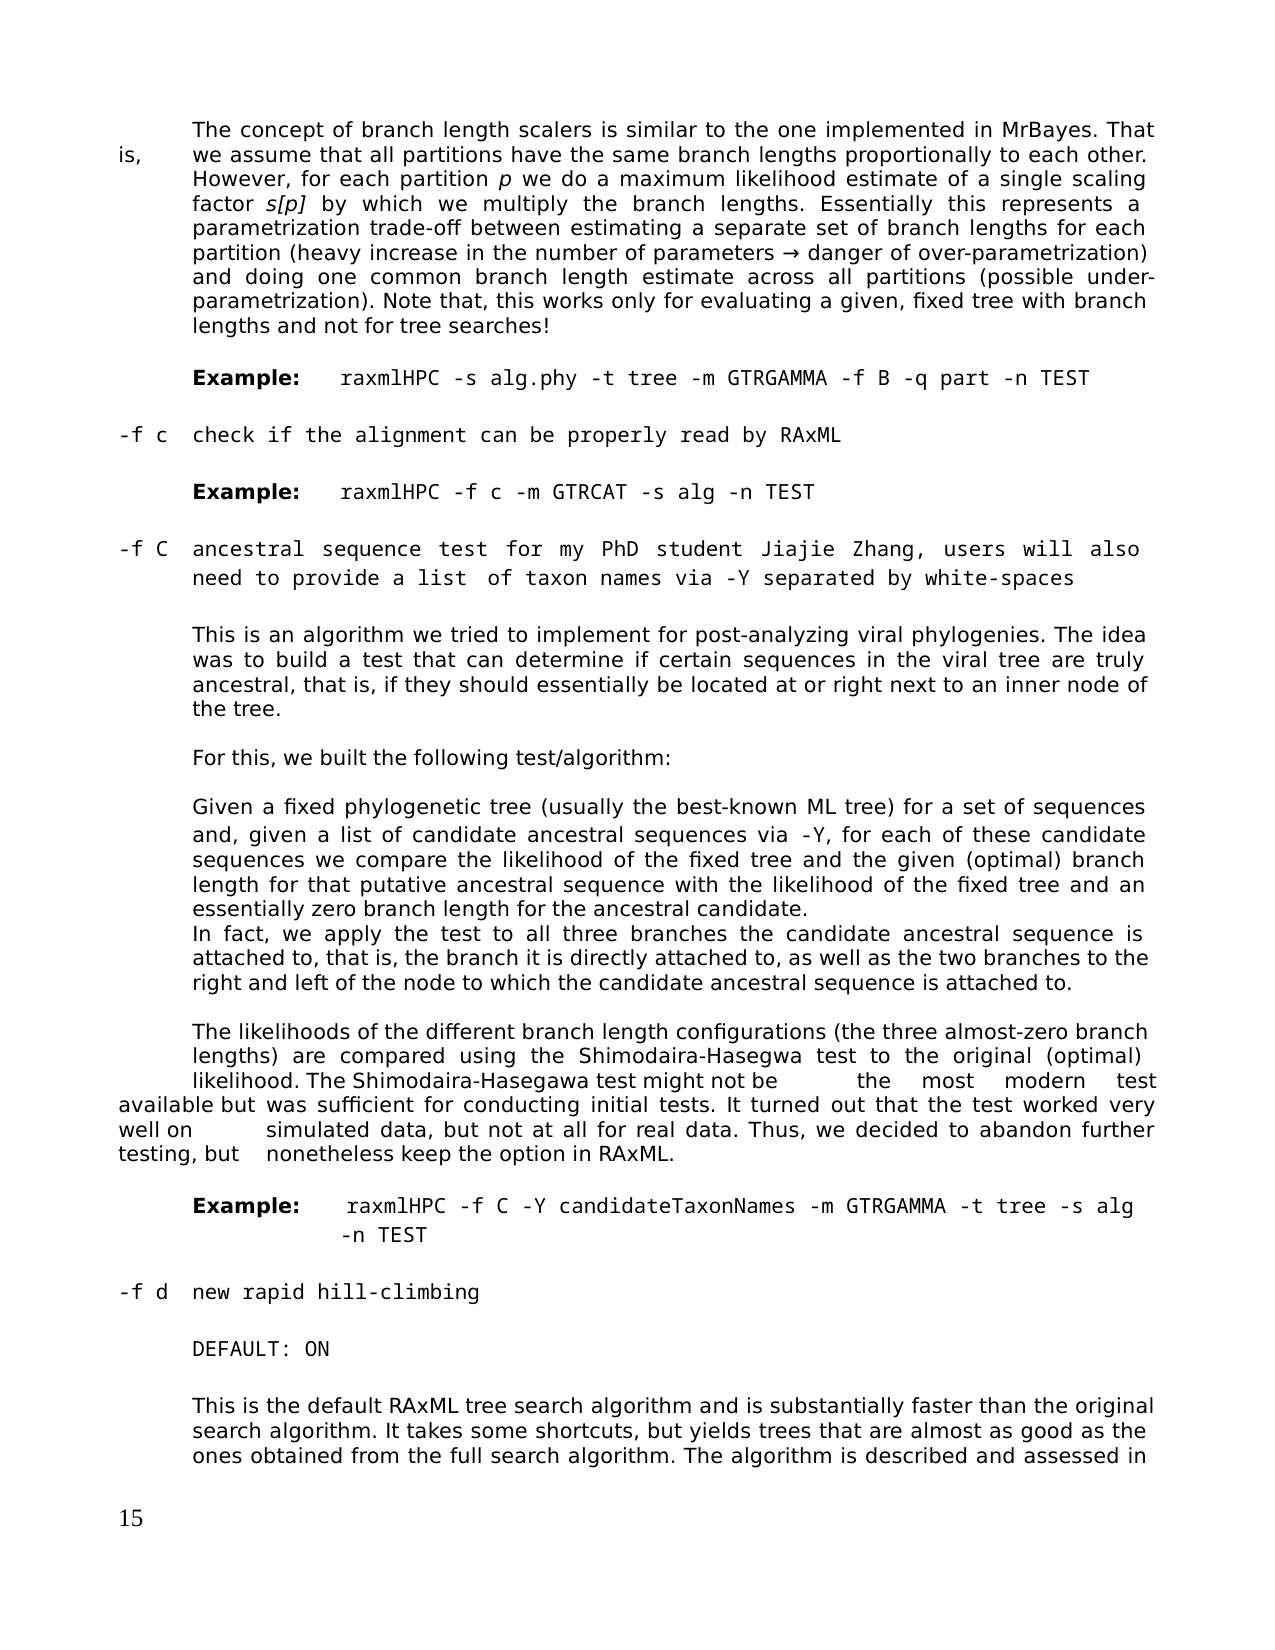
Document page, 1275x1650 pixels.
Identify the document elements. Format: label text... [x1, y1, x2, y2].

text Example: raxmlHPC -s alg.phy -t tree -m GTRGAMMA -f B -q part -n TEST [118, 363, 1157, 391]
text -f c check if the alignment can be properly read by RAxML [118, 420, 1157, 448]
text Example: raxmlHPC -f C -Y candidateTaxonNames -m GTRGAMMA -t tree -s alg -n TEST [118, 1191, 1157, 1248]
text The likelihoods of the different branch length configurations (the three almost-zero branch lengths) are compared using the Shimodaira-Hasegwa test to the original (optimal) likelihood. The Shimodaira-Hasegawa test might not be the most modern test available but was sufficient for conducting initial tests. It turned out that the test worked very well on simulated data, but not at all for real data. Thus, we decided to abandon further testing, but nonetheless keep the option in RAxML. [118, 1019, 1157, 1166]
text This is an algorithm we tried to implement for post-analyzing viral phylogenies. The idea was to build a test that can determine if certain sequences in the viral tree are truly ancestral, that is, if they should essentially be located at or right next to an inner node of the tree. [118, 620, 1157, 722]
text For this, we built the following test/algorithm: [118, 746, 1157, 771]
text Example: raxmlHPC -f c -m GTRCAT -s alg -n TEST [118, 477, 1157, 506]
text -f d new rapid hill-climbing [118, 1277, 1157, 1305]
text In fact, we apply the test to all three branches the candidate ancestral sequence is attached to, that is, the branch it is directly attached to, as well as the two branches to the right and left of the node to which the candidate ancestral sequence is attached to. [118, 922, 1157, 995]
text DEFAULT: ON [118, 1334, 1157, 1362]
text This is the default RAxML tree search algorithm and is substantially faster than the original search algorithm. It takes some shortcuts, but yields trees that are almost as good as the ones obtained from the full search algorithm. The algorithm is described and assessed in [118, 1391, 1157, 1468]
text The concept of branch length scalers is similar to the one implemented in MrBayes. That is, we assume that all partitions have the same branch lengths proportionally to each other. However, for each partition p we do a maximum likelihood estimate of a single scaling factor s[p] by which we multiply the branch lengths. Essentially this represents a parametrization trade-off between estimating a separate set of branch lengths for each partition (heavy increase in the number of parameters → danger of over-parametrization) and doing one common branch length estimate across all partitions (possible under- parametrization). Note that, this works only for evaluating a given, fixed tree with branch lengths and not for tree searches! [118, 118, 1157, 338]
text -f C ancestral sequence test for my PhD student Jiajie Zhang, users will also need to provide a list of taxon names via -Y separated by white-spaces [118, 534, 1157, 591]
text Given a fixed phylogenetic tree (usually the best-known ML tree) for a set of sequences and, given a list of candidate ancestral sequences via -Y, for each of these candidate sequences we compare the likelihood of the fixed tree and the given (optimal) branch length for that putative ancestral sequence with the likelihood of the fixed tree and an essentially zero branch length for the ancestral candidate. [118, 795, 1157, 922]
